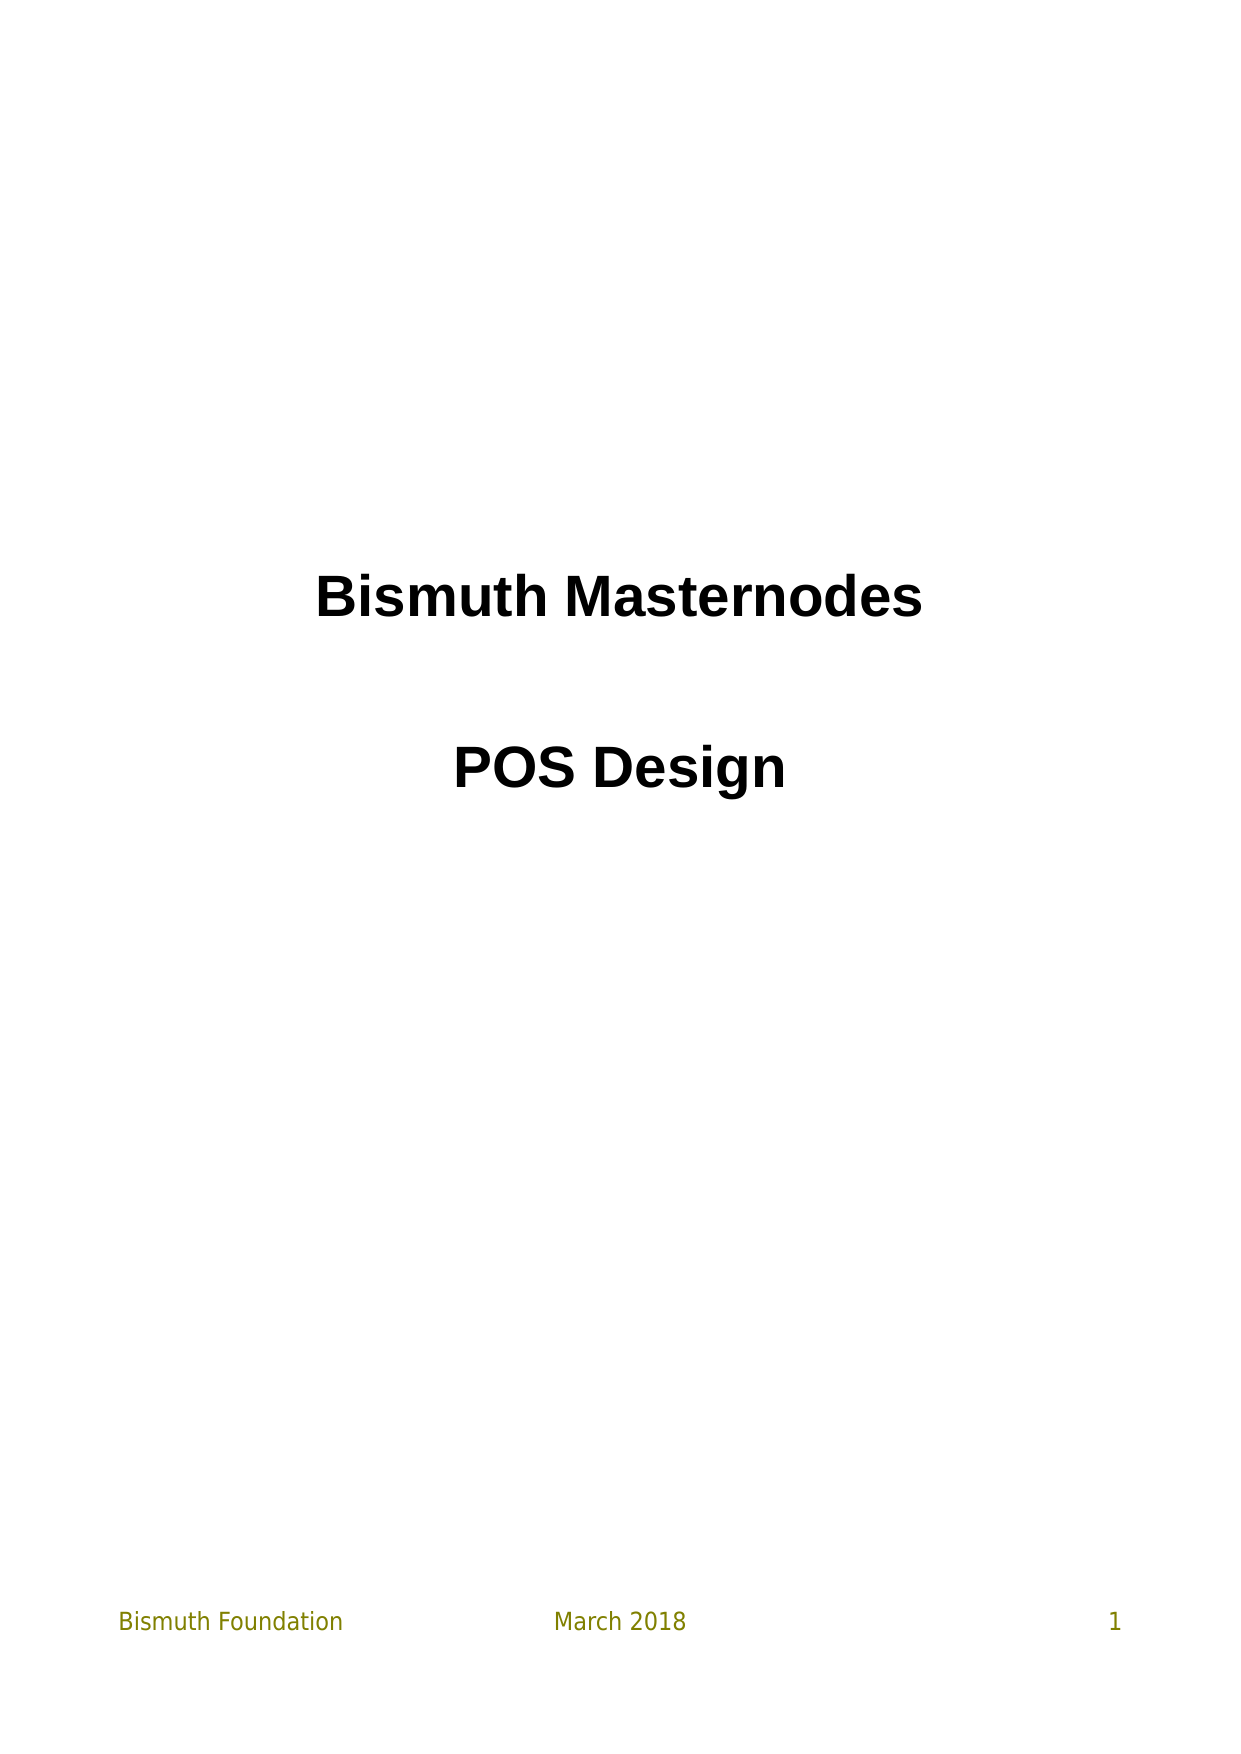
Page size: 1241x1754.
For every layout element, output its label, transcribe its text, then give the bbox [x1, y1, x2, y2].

title Bismuth Masternodes [118, 561, 1122, 696]
title POS Design [118, 733, 1122, 800]
